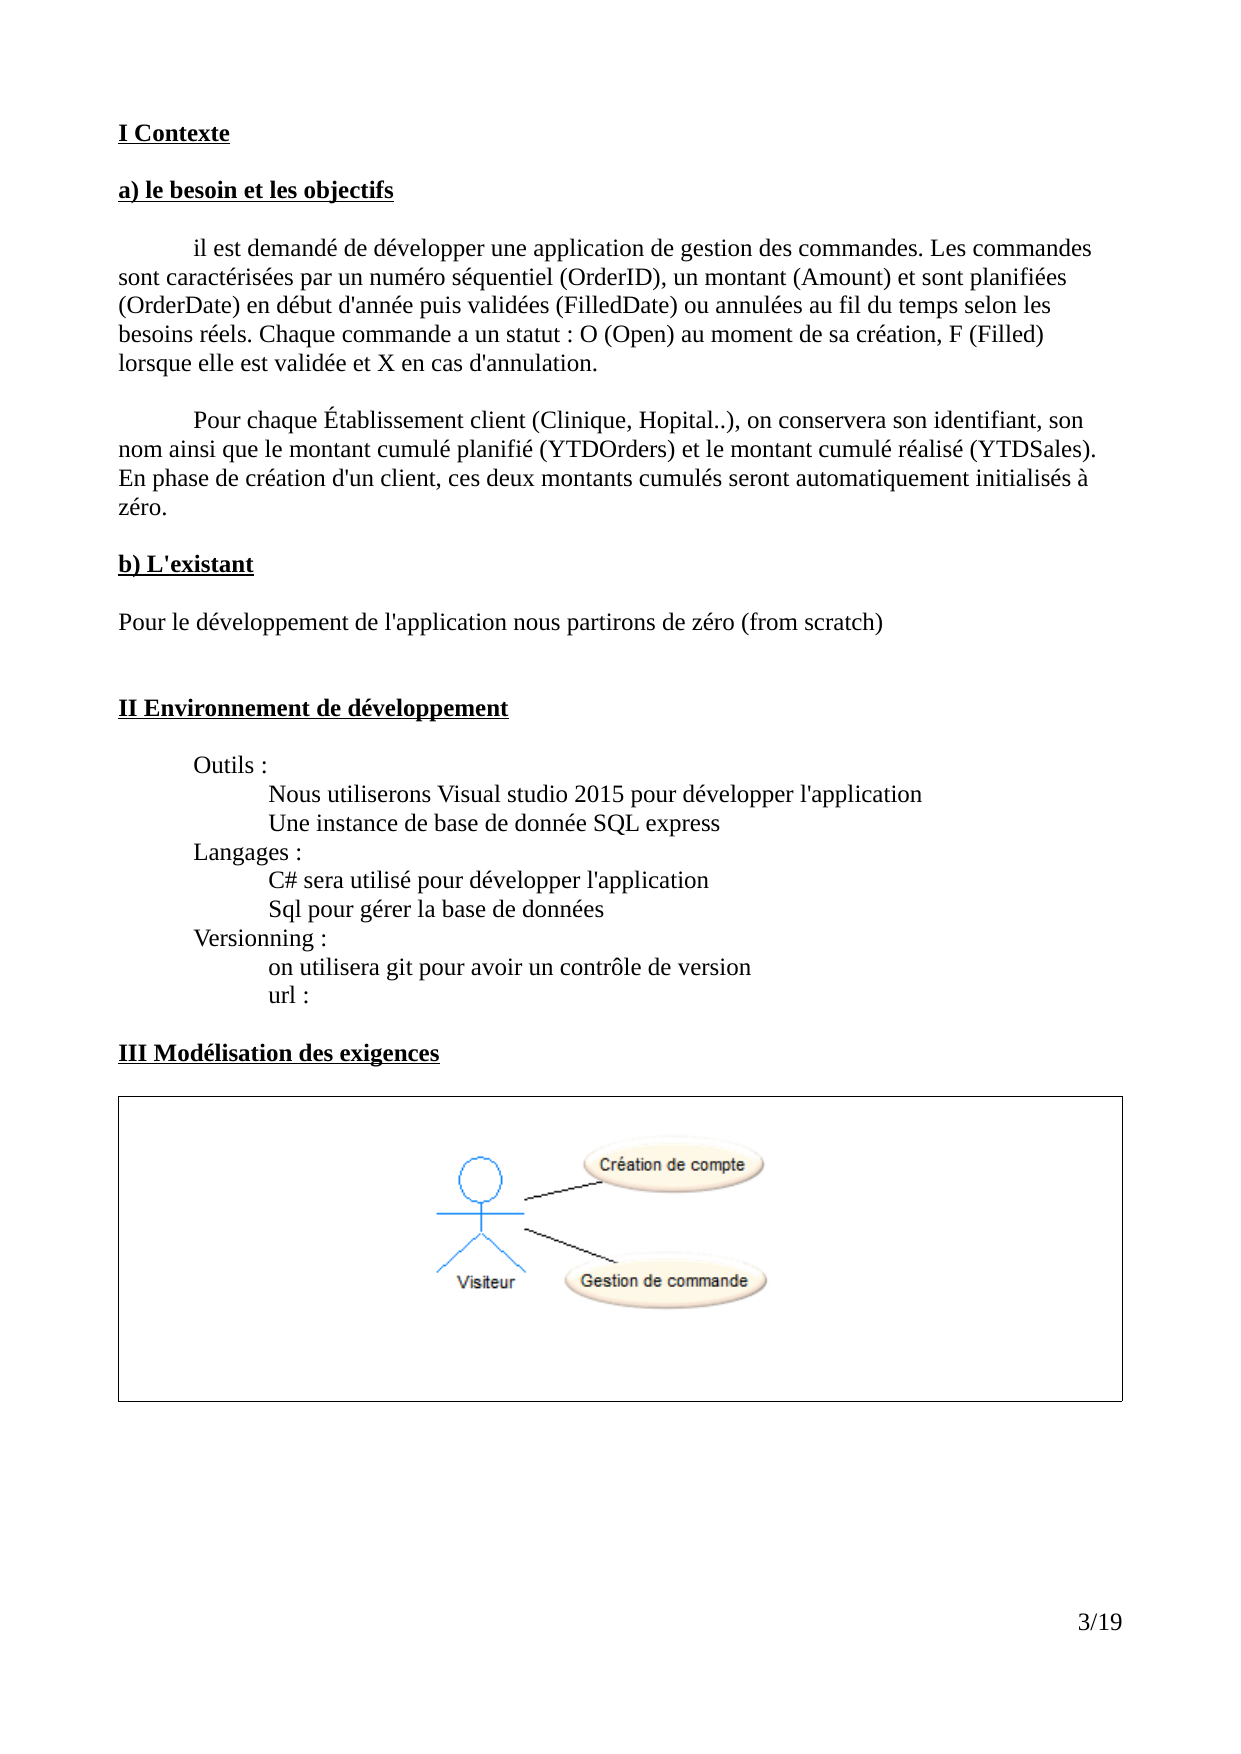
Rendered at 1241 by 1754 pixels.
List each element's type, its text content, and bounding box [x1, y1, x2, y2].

table_header [119, 1097, 1122, 1401]
text b) L'existant [118, 549, 1122, 578]
text Nous utiliserons Visual studio 2015 pour développer l'application [118, 779, 1122, 808]
text Pour le développement de l'application nous partirons de zéro (from scratch) [118, 607, 1122, 636]
text I Contexte [118, 118, 1122, 147]
picture [426, 1105, 814, 1367]
text II Environnement de développement [118, 693, 1122, 722]
text Versionning : [118, 923, 1122, 952]
text on utilisera git pour avoir un contrôle de version [118, 952, 1122, 981]
text Langages : [118, 837, 1122, 866]
text a) le besoin et les objectifs [118, 176, 1122, 204]
text url : [118, 981, 1122, 1009]
text Sql pour gérer la base de données [118, 894, 1122, 923]
text Une instance de base de donnée SQL express [118, 808, 1122, 837]
text Outils : [118, 751, 1122, 779]
text III Modélisation des exigences [118, 1038, 1122, 1067]
text Pour chaque Établissement client (Clinique, Hopital..), on conservera son identifiant, son nom ainsi que le montant cumulé planifié (YTDOrders) et le montant cumulé réalisé (YTDSales). En phase de création d'un client, ces deux montants cumulés seront automatiquement initialisés à zéro. [118, 406, 1122, 521]
text il est demandé de développer une application de gestion des commandes. Les commandes sont caractérisées par un numéro séquentiel (OrderID), un montant (Amount) et sont planifiées (OrderDate) en début d'année puis validées (FilledDate) ou annulées au fil du temps selon les besoins réels. Chaque commande a un statut : O (Open) au moment de sa création, F (Filled) lorsque elle est validée et X en cas d'annulation. [118, 233, 1122, 377]
text C# sera utilisé pour développer l'application [118, 866, 1122, 894]
